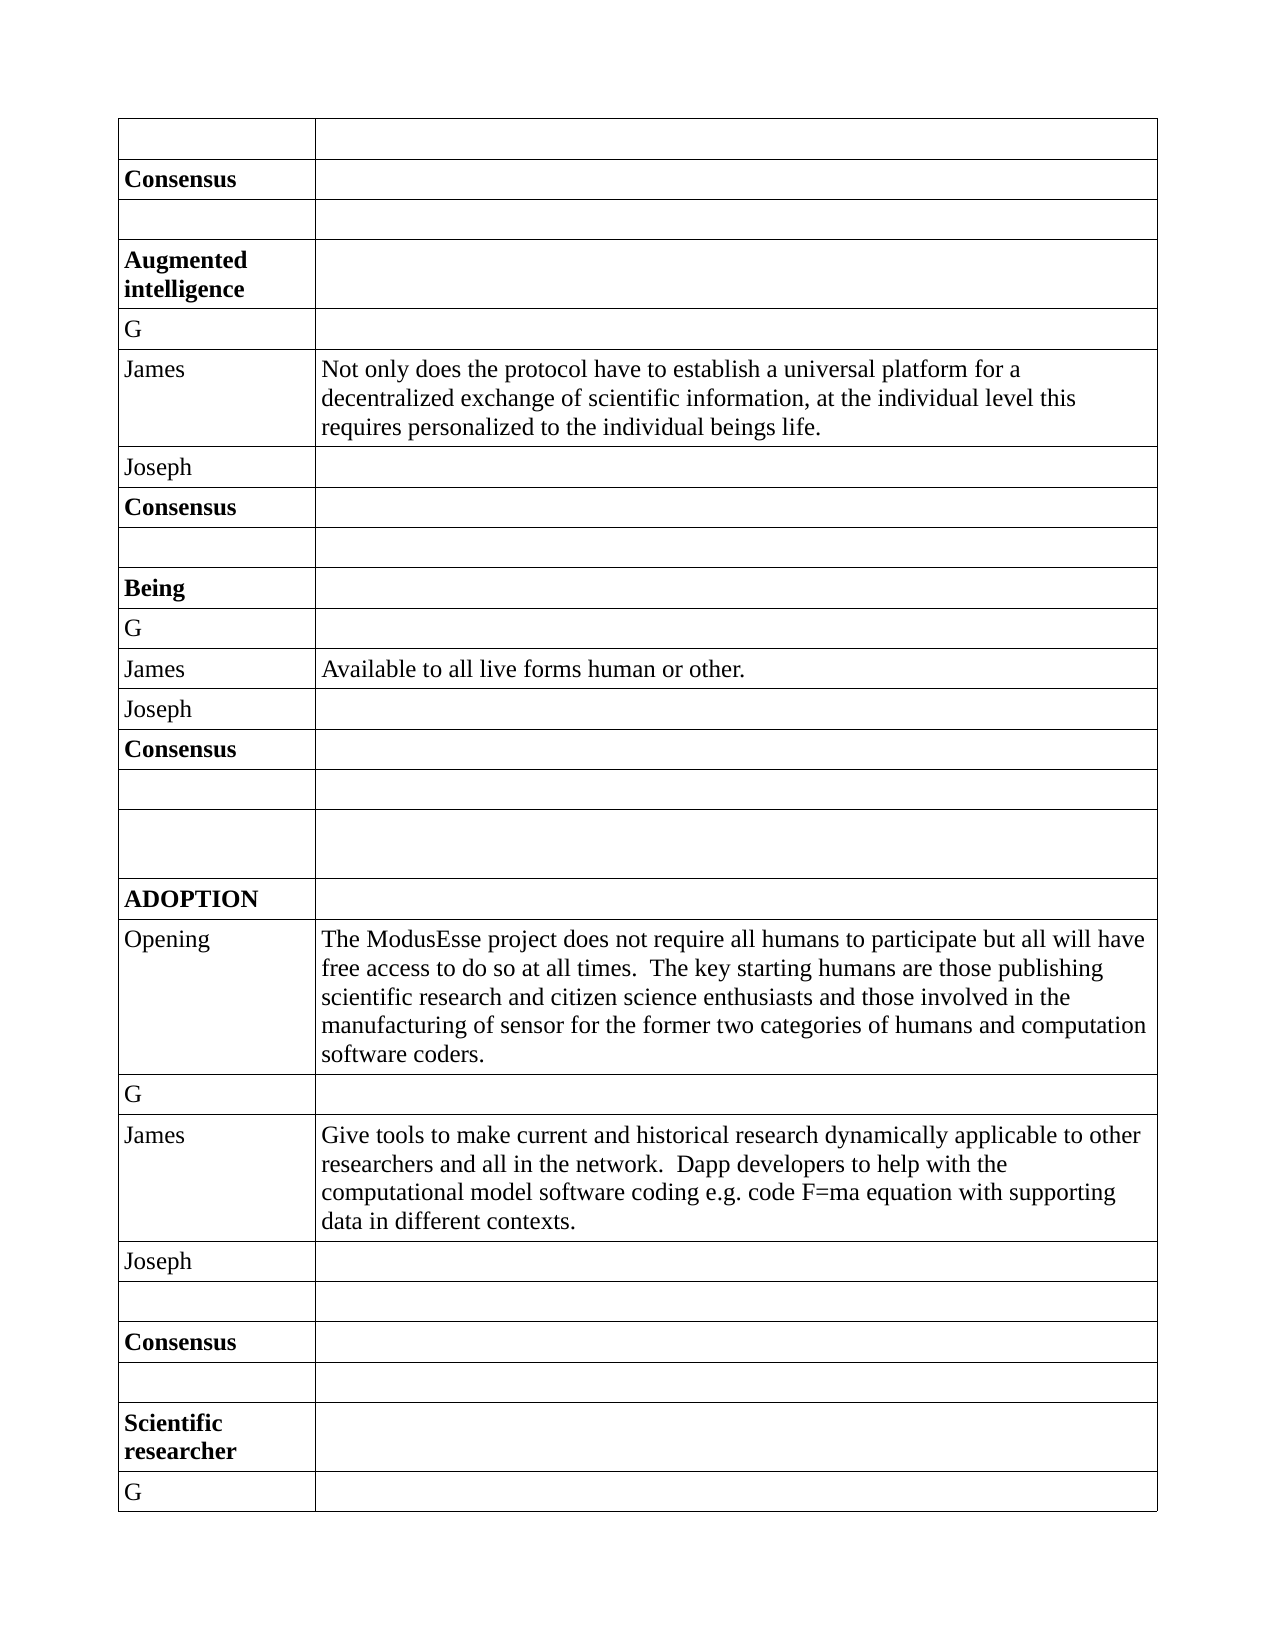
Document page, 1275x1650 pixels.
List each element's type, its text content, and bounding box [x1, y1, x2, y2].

table_cell [316, 770, 1157, 809]
table_cell [119, 528, 315, 567]
table_cell [316, 488, 1157, 527]
table_cell [316, 730, 1157, 769]
table_cell G [119, 609, 315, 648]
table_cell Scientific researcher [119, 1403, 315, 1471]
table_cell [316, 200, 1157, 239]
table_cell James [119, 649, 315, 688]
table_cell [316, 1282, 1157, 1321]
table_cell Augmented intelligence [119, 240, 315, 308]
table_cell [119, 119, 315, 158]
table_cell G [119, 1472, 315, 1511]
table_cell Joseph [119, 447, 315, 487]
table_cell [119, 1282, 315, 1321]
table_cell [316, 528, 1157, 567]
table_cell [119, 810, 315, 878]
table_cell G [119, 1075, 315, 1114]
table_cell [316, 609, 1157, 648]
table_cell Consensus [119, 1322, 315, 1362]
table_cell Joseph [119, 1242, 315, 1281]
table_cell [316, 879, 1157, 918]
table_cell [316, 1322, 1157, 1362]
table_cell [316, 1472, 1157, 1511]
table_cell [316, 447, 1157, 487]
table_cell Give tools to make current and historical research dynamically applicable to other researchers and all in the network. Dapp developers to help with the computational model software coding e.g. code F=ma equation with supporting data in different contexts. [316, 1115, 1157, 1241]
table_cell Opening [119, 920, 315, 1074]
table_cell The ModusEsse project does not require all humans to participate but all will have free access to do so at all times. The key starting humans are those publishing scientific research and citizen science enthusiasts and those involved in the manufacturing of sensor for the former two categories of humans and computation software coders. [316, 920, 1157, 1074]
table_cell James [119, 1115, 315, 1241]
table_cell ADOPTION [119, 879, 315, 918]
table_cell G [119, 309, 315, 348]
table_cell Consensus [119, 488, 315, 527]
table_cell [316, 160, 1157, 199]
table_cell [119, 770, 315, 809]
table_cell [119, 1363, 315, 1402]
table_cell [316, 1075, 1157, 1114]
table_cell [316, 1242, 1157, 1281]
table_cell Consensus [119, 160, 315, 199]
table_cell [316, 309, 1157, 348]
table_cell Joseph [119, 689, 315, 728]
table_cell [316, 119, 1157, 158]
table_cell [316, 810, 1157, 878]
table_cell [316, 1403, 1157, 1471]
table_cell [316, 1363, 1157, 1402]
table_cell [316, 568, 1157, 607]
table_cell Not only does the protocol have to establish a universal platform for a decentralized exchange of scientific information, at the individual level this requires personalized to the individual beings life. [316, 350, 1157, 446]
table_cell [119, 200, 315, 239]
table_cell Being [119, 568, 315, 607]
table_cell Available to all live forms human or other. [316, 649, 1157, 688]
table_cell James [119, 350, 315, 446]
table_cell [316, 240, 1157, 308]
table_cell Consensus [119, 730, 315, 769]
table_cell [316, 689, 1157, 728]
